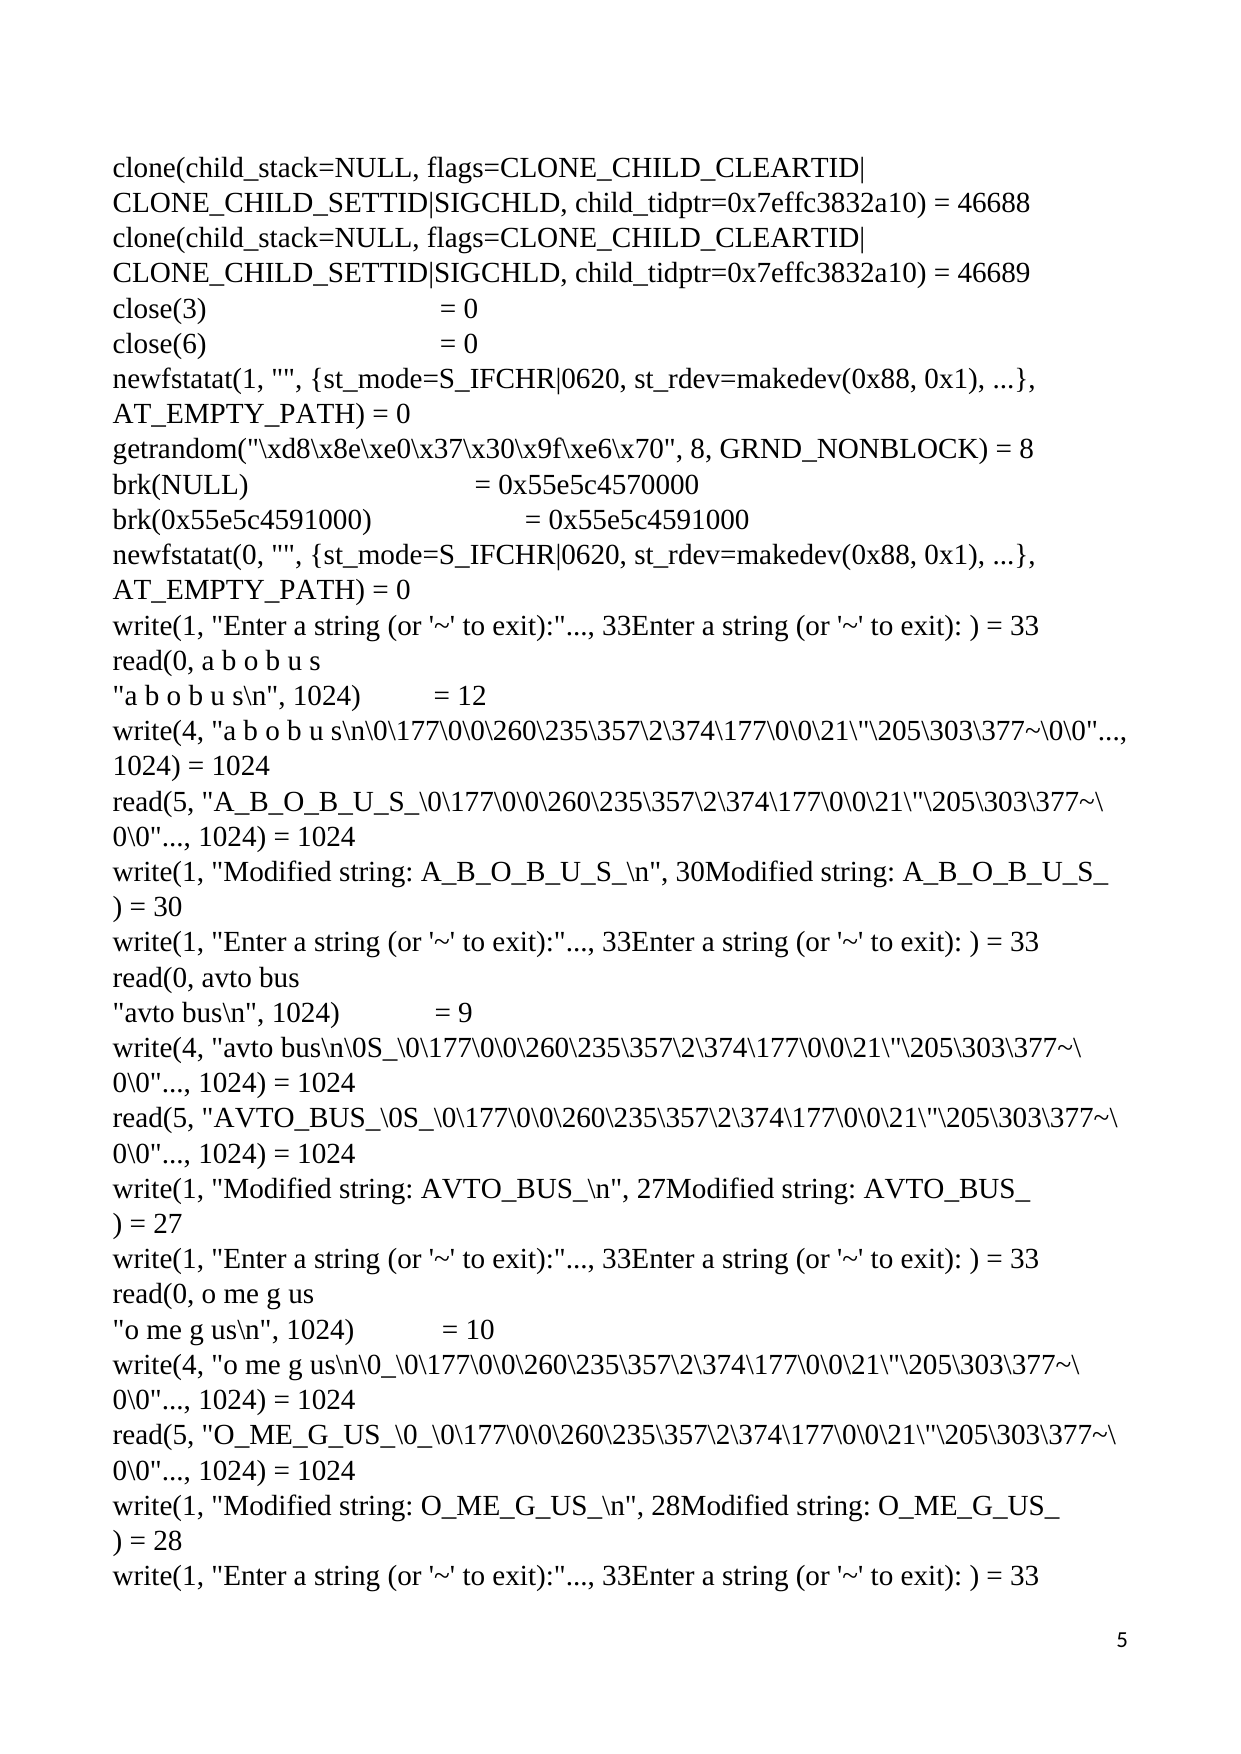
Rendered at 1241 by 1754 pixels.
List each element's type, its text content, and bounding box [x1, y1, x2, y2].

text read(5, "AVTO_BUS_\0S_\0\177\0\0\260\235\357\2\374\177\0\0\21\"\205\303\377~\0\0"..., 1024) = 1024 [112, 1101, 1128, 1169]
text write(1, "Modified string: AVTO_BUS_\n", 27Modified string: AVTO_BUS_ [112, 1171, 1128, 1204]
text write(1, "Modified string: O_ME_G_US_\n", 28Modified string: O_ME_G_US_ [112, 1488, 1128, 1521]
text write(1, "Enter a string (or '~' to exit):"..., 33Enter a string (or '~' to exit): ) = 33 [112, 608, 1128, 641]
text "avto bus\n", 1024) = 9 [112, 995, 1128, 1028]
text write(1, "Enter a string (or '~' to exit):"..., 33Enter a string (or '~' to exit): ) = 33 [112, 924, 1128, 958]
text "o me g us\n", 1024) = 10 [112, 1312, 1128, 1345]
text close(6) = 0 [112, 326, 1128, 359]
text clone(child_stack=NULL, flags=CLONE_CHILD_CLEARTID|CLONE_CHILD_SETTID|SIGCHLD, child_tidptr=0x7effc3832a10) = 46689 [112, 220, 1128, 289]
text brk(0x55e5c4591000) = 0x55e5c4591000 [112, 502, 1128, 536]
text write(4, "avto bus\n\0S_\0\177\0\0\260\235\357\2\374\177\0\0\21\"\205\303\377~\0\0"..., 1024) = 1024 [112, 1030, 1128, 1099]
text ) = 28 [112, 1523, 1128, 1557]
text ) = 27 [112, 1206, 1128, 1240]
text newfstatat(1, "", {st_mode=S_IFCHR|0620, st_rdev=makedev(0x88, 0x1), ...}, AT_EMPTY_PATH) = 0 [112, 361, 1128, 430]
text newfstatat(0, "", {st_mode=S_IFCHR|0620, st_rdev=makedev(0x88, 0x1), ...}, AT_EMPTY_PATH) = 0 [112, 537, 1128, 606]
text write(4, "a b o b u s\n\0\177\0\0\260\235\357\2\374\177\0\0\21\"\205\303\377~\0\0"..., 1024) = 1024 [112, 713, 1128, 782]
text read(5, "A_B_O_B_U_S_\0\177\0\0\260\235\357\2\374\177\0\0\21\"\205\303\377~\0\0"..., 1024) = 1024 [112, 784, 1128, 852]
text getrandom("\xd8\x8e\xe0\x37\x30\x9f\xe6\x70", 8, GRND_NONBLOCK) = 8 [112, 432, 1128, 465]
text close(3) = 0 [112, 291, 1128, 324]
text brk(NULL) = 0x55e5c4570000 [112, 467, 1128, 500]
text "a b o b u s\n", 1024) = 12 [112, 678, 1128, 712]
text write(1, "Enter a string (or '~' to exit):"..., 33Enter a string (or '~' to exit): ) = 33 [112, 1241, 1128, 1275]
text read(0, a b o b u s [112, 643, 1128, 676]
text write(1, "Modified string: A_B_O_B_U_S_\n", 30Modified string: A_B_O_B_U_S_ [112, 854, 1128, 888]
text read(5, "O_ME_G_US_\0_\0\177\0\0\260\235\357\2\374\177\0\0\21\"\205\303\377~\0\0"..., 1024) = 1024 [112, 1417, 1128, 1486]
text read(0, avto bus [112, 960, 1128, 993]
text ) = 30 [112, 889, 1128, 923]
text write(4, "o me g us\n\0_\0\177\0\0\260\235\357\2\374\177\0\0\21\"\205\303\377~\0\0"..., 1024) = 1024 [112, 1347, 1128, 1416]
text clone(child_stack=NULL, flags=CLONE_CHILD_CLEARTID|CLONE_CHILD_SETTID|SIGCHLD, child_tidptr=0x7effc3832a10) = 46688 [112, 150, 1128, 219]
text read(0, o me g us [112, 1277, 1128, 1310]
text write(1, "Enter a string (or '~' to exit):"..., 33Enter a string (or '~' to exit): ) = 33 [112, 1558, 1128, 1592]
